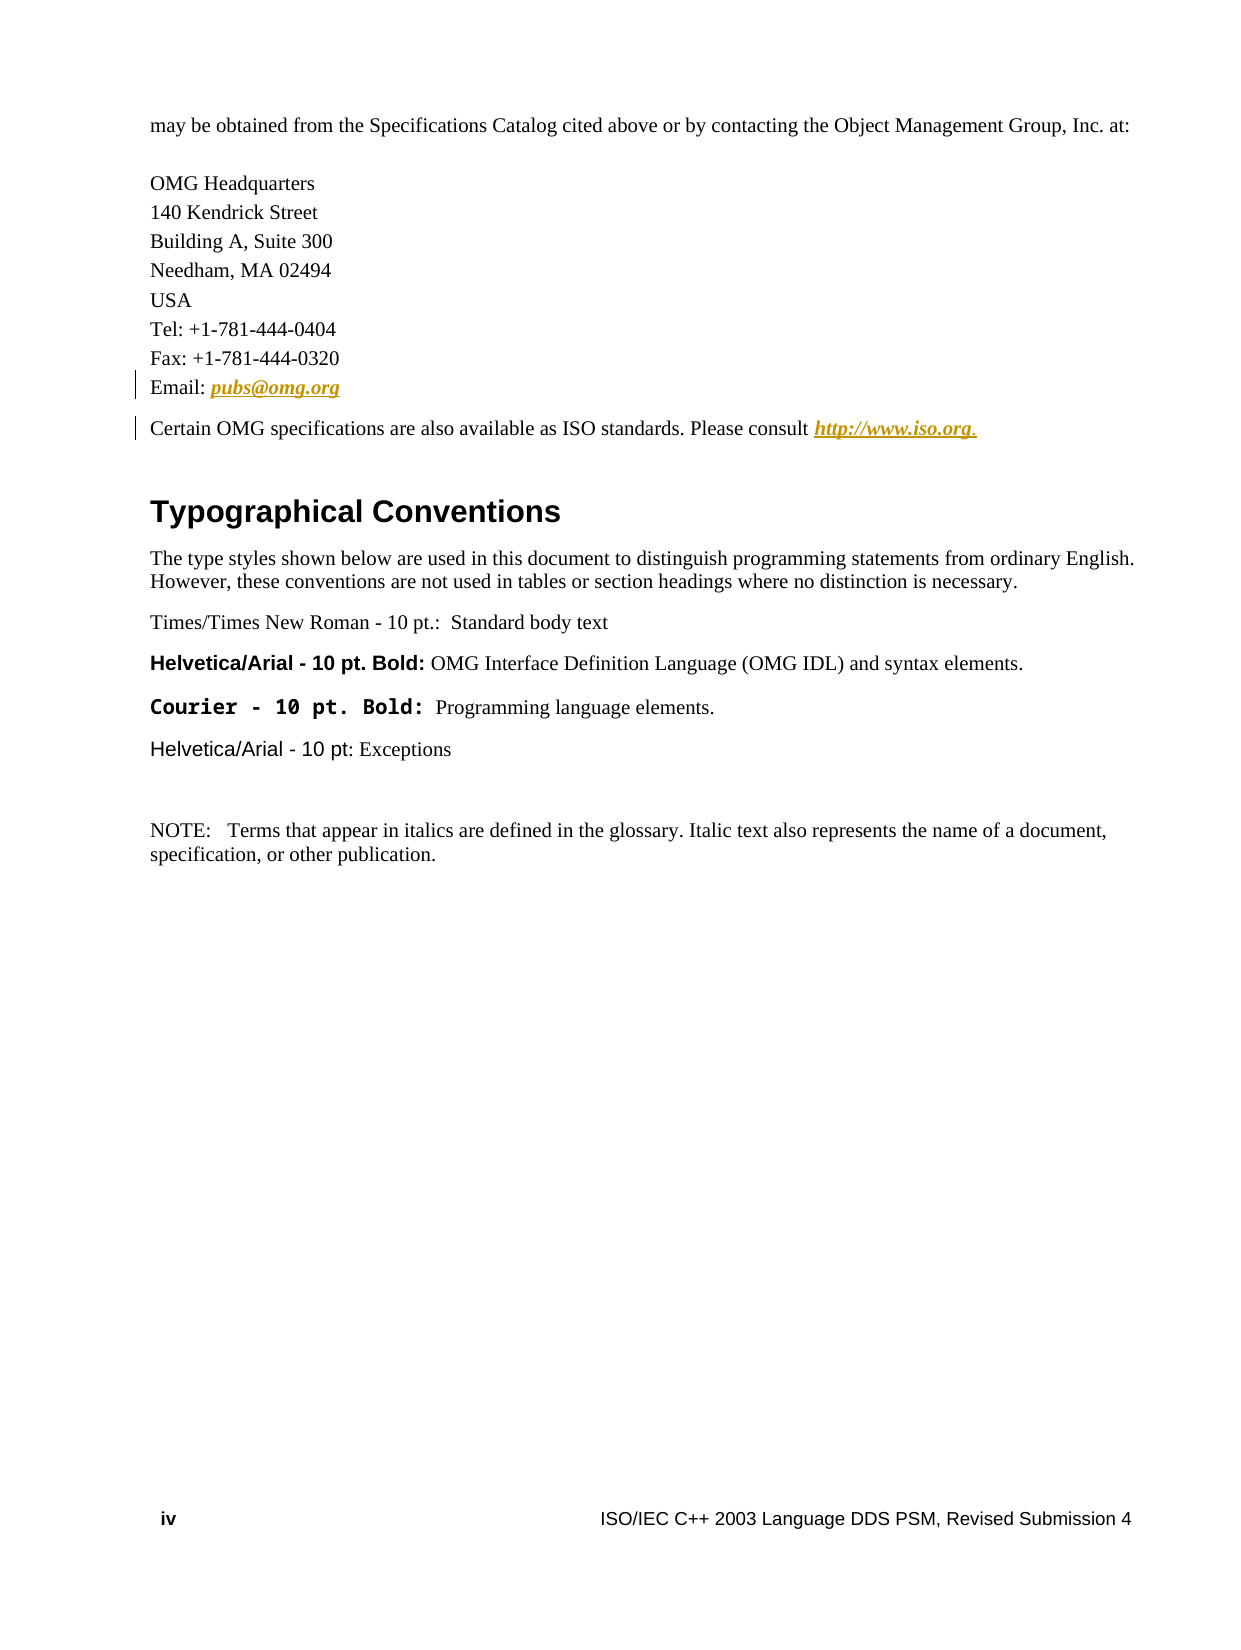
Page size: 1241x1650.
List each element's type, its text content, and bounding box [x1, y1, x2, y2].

text Helvetica/Arial - 10 pt. Bold: OMG Interface Definition Language (OMG IDL) and syntax elements. [150, 651, 1166, 675]
text NOTE: Terms that appear in italics are defined in the glossary. Italic text also represents the name of a document, specification, or other publication. [150, 818, 1166, 866]
text may be obtained from the Specifications Catalog cited above or by contacting the Object Management Group, Inc. at: [150, 112, 1166, 137]
text Helvetica/Arial - 10 pt: Exceptions [150, 737, 1166, 761]
text The type styles shown below are used in this document to distinguish programming statements from ordinary English. However, these conventions are not used in tables or section headings where no distinction is necessary. [150, 545, 1166, 593]
text Typographical Conventions [150, 493, 1166, 529]
text Certain OMG specifications are also available as ISO standards. Please consult http://www.iso.org. [150, 416, 1166, 466]
text Times/Times New Roman - 10 pt.: Standard body text [150, 610, 1166, 634]
text OMG Headquarters 140 Kendrick Street Building A, Suite 300 Needham, MA 02494 USA Tel: +1-781-444-0404 Fax: +1-781-444-0320 Email: pubs@omg.org [150, 166, 1166, 399]
text Courier - 10 pt. Bold: Programming language elements. [150, 692, 1166, 720]
